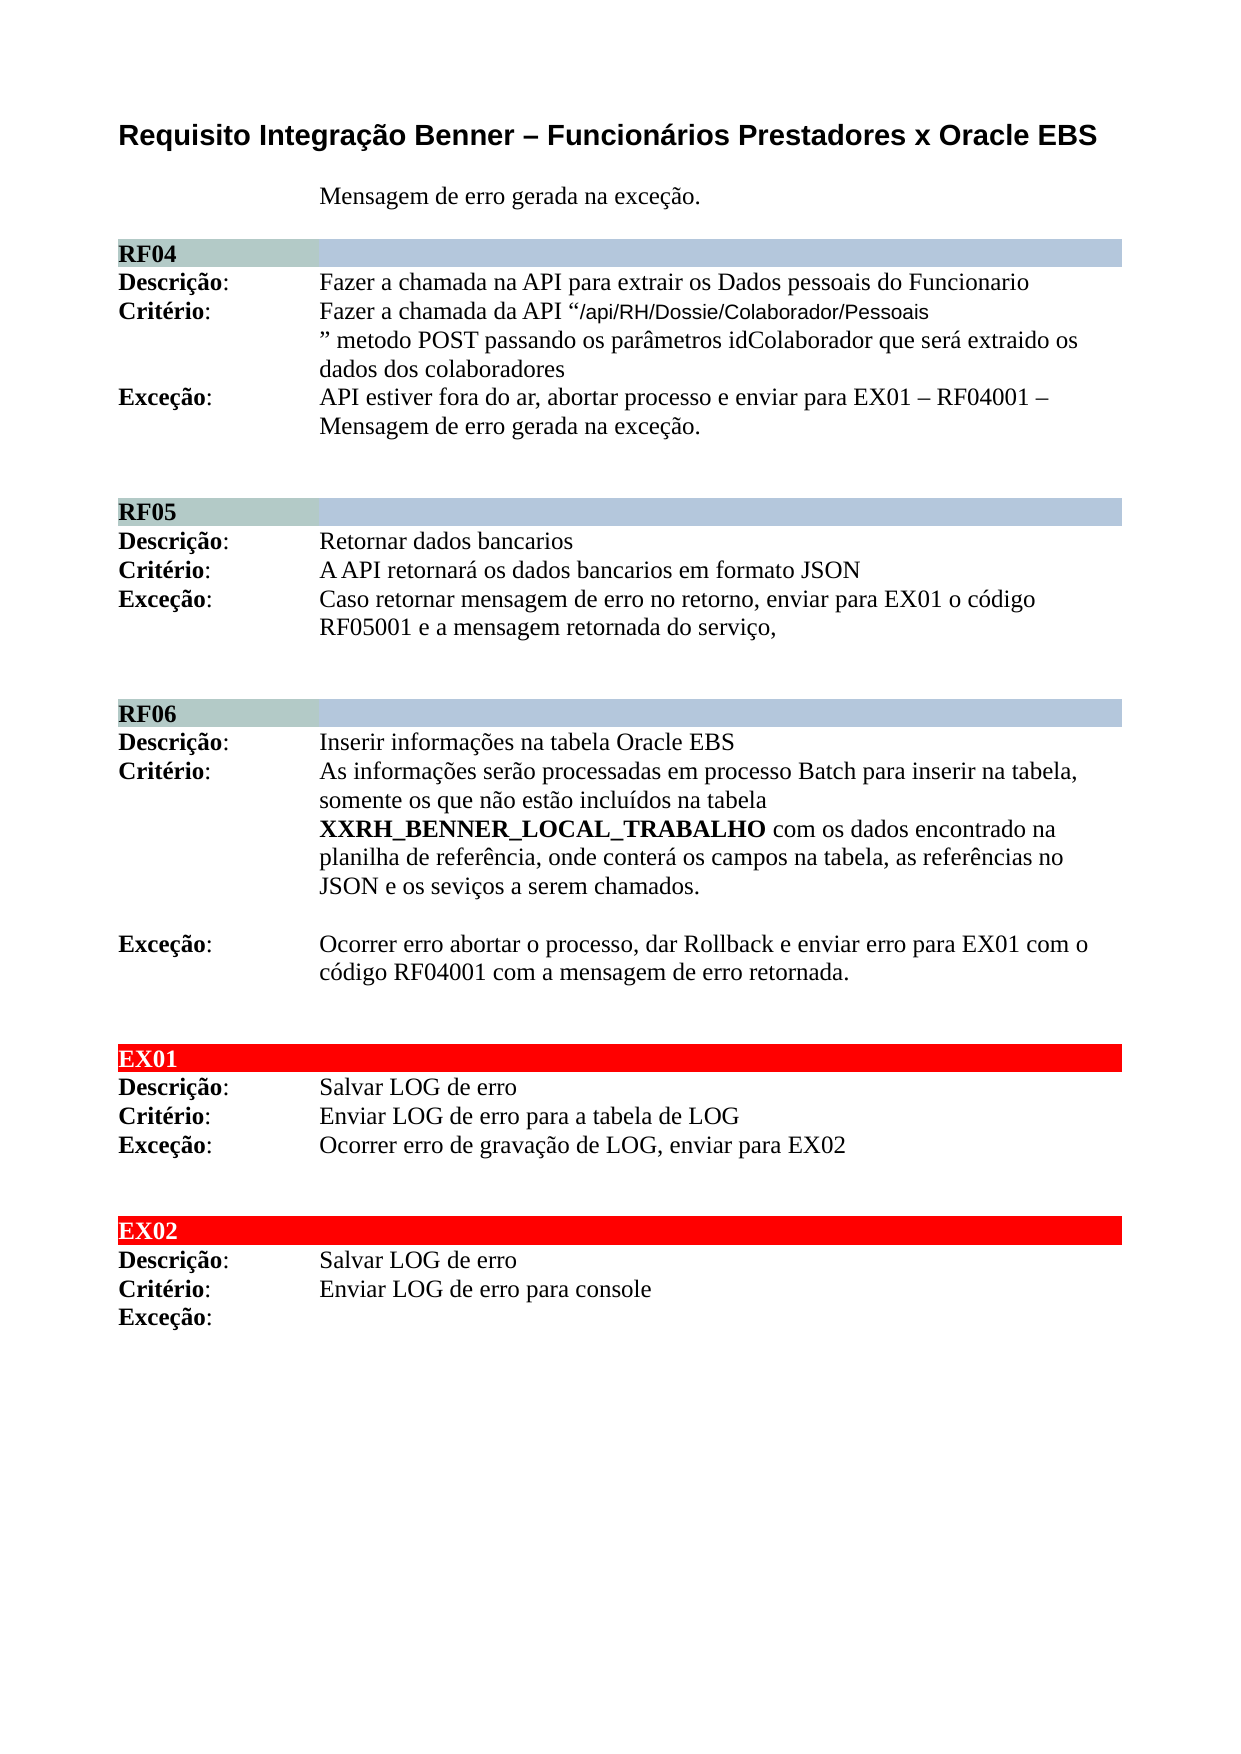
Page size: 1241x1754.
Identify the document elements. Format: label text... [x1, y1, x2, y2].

table_cell Fazer a chamada na API para extrair os Dados pessoais do Funcionario [319, 268, 1122, 296]
table_header RF06 [118, 699, 319, 727]
table_cell As informações serão processadas em processo Batch para inserir na tabela, somente os que não estão incluídos na tabela XXRH_BENNER_LOCAL_TRABALHO com os dados encontrado na planilha de referência, onde conterá os campos na tabela, as referências no JSON e os seviços a serem chamados. [319, 756, 1122, 929]
table_cell Exceção: [118, 584, 319, 641]
table_cell [319, 1303, 1122, 1331]
table_cell Caso retornar mensagem de erro no retorno, enviar para EX01 o código RF05001 e a mensagem retornada do serviço, [319, 584, 1122, 641]
table_cell Descrição: [118, 1245, 319, 1274]
table_cell Enviar LOG de erro para a tabela de LOG [319, 1101, 1122, 1130]
table_cell Exceção: [118, 929, 319, 986]
table_cell Descrição: [118, 268, 319, 296]
table_header [319, 239, 1122, 267]
table_cell Ocorrer erro abortar o processo, dar Rollback e enviar erro para EX01 com o código RF04001 com a mensagem de erro retornada. [319, 929, 1122, 986]
table_header [319, 498, 1122, 526]
table_cell Exceção: [118, 383, 319, 440]
table_cell Salvar LOG de erro [319, 1073, 1122, 1101]
table_header EX02 [118, 1216, 319, 1245]
table_cell Exceção: [118, 1303, 319, 1331]
table_cell Mensagem de erro gerada na exceção. [319, 181, 1122, 210]
table_cell Descrição: [118, 1073, 319, 1101]
table_cell Critério: [118, 555, 319, 584]
table_cell Fazer a chamada da API “/api/RH/Dossie/Colaborador/Pessoais ” metodo POST passando os parâmetros idColaborador que será extraido os dados dos colaboradores [319, 296, 1122, 382]
table_header EX01 [118, 1044, 319, 1072]
table_cell Critério: [118, 1101, 319, 1130]
table_cell Ocorrer erro de gravação de LOG, enviar para EX02 [319, 1130, 1122, 1159]
table_cell Descrição: [118, 526, 319, 555]
table_cell Retornar dados bancarios [319, 526, 1122, 555]
table_header [319, 1044, 1122, 1072]
table_cell Descrição: [118, 728, 319, 756]
table_cell Inserir informações na tabela Oracle EBS [319, 728, 1122, 756]
table_cell A API retornará os dados bancarios em formato JSON [319, 555, 1122, 584]
table_cell Salvar LOG de erro [319, 1245, 1122, 1274]
table_cell Critério: [118, 1274, 319, 1302]
table_cell API estiver fora do ar, abortar processo e enviar para EX01 – RF04001 – Mensagem de erro gerada na exceção. [319, 383, 1122, 440]
table_header [319, 1216, 1122, 1245]
table_cell [118, 181, 319, 210]
table_header [319, 699, 1122, 727]
table_cell Exceção: [118, 1130, 319, 1159]
table_cell Critério: [118, 296, 319, 382]
table_cell Enviar LOG de erro para console [319, 1274, 1122, 1302]
table_cell Critério: [118, 756, 319, 929]
table_header RF05 [118, 498, 319, 526]
table_header RF04 [118, 239, 319, 267]
